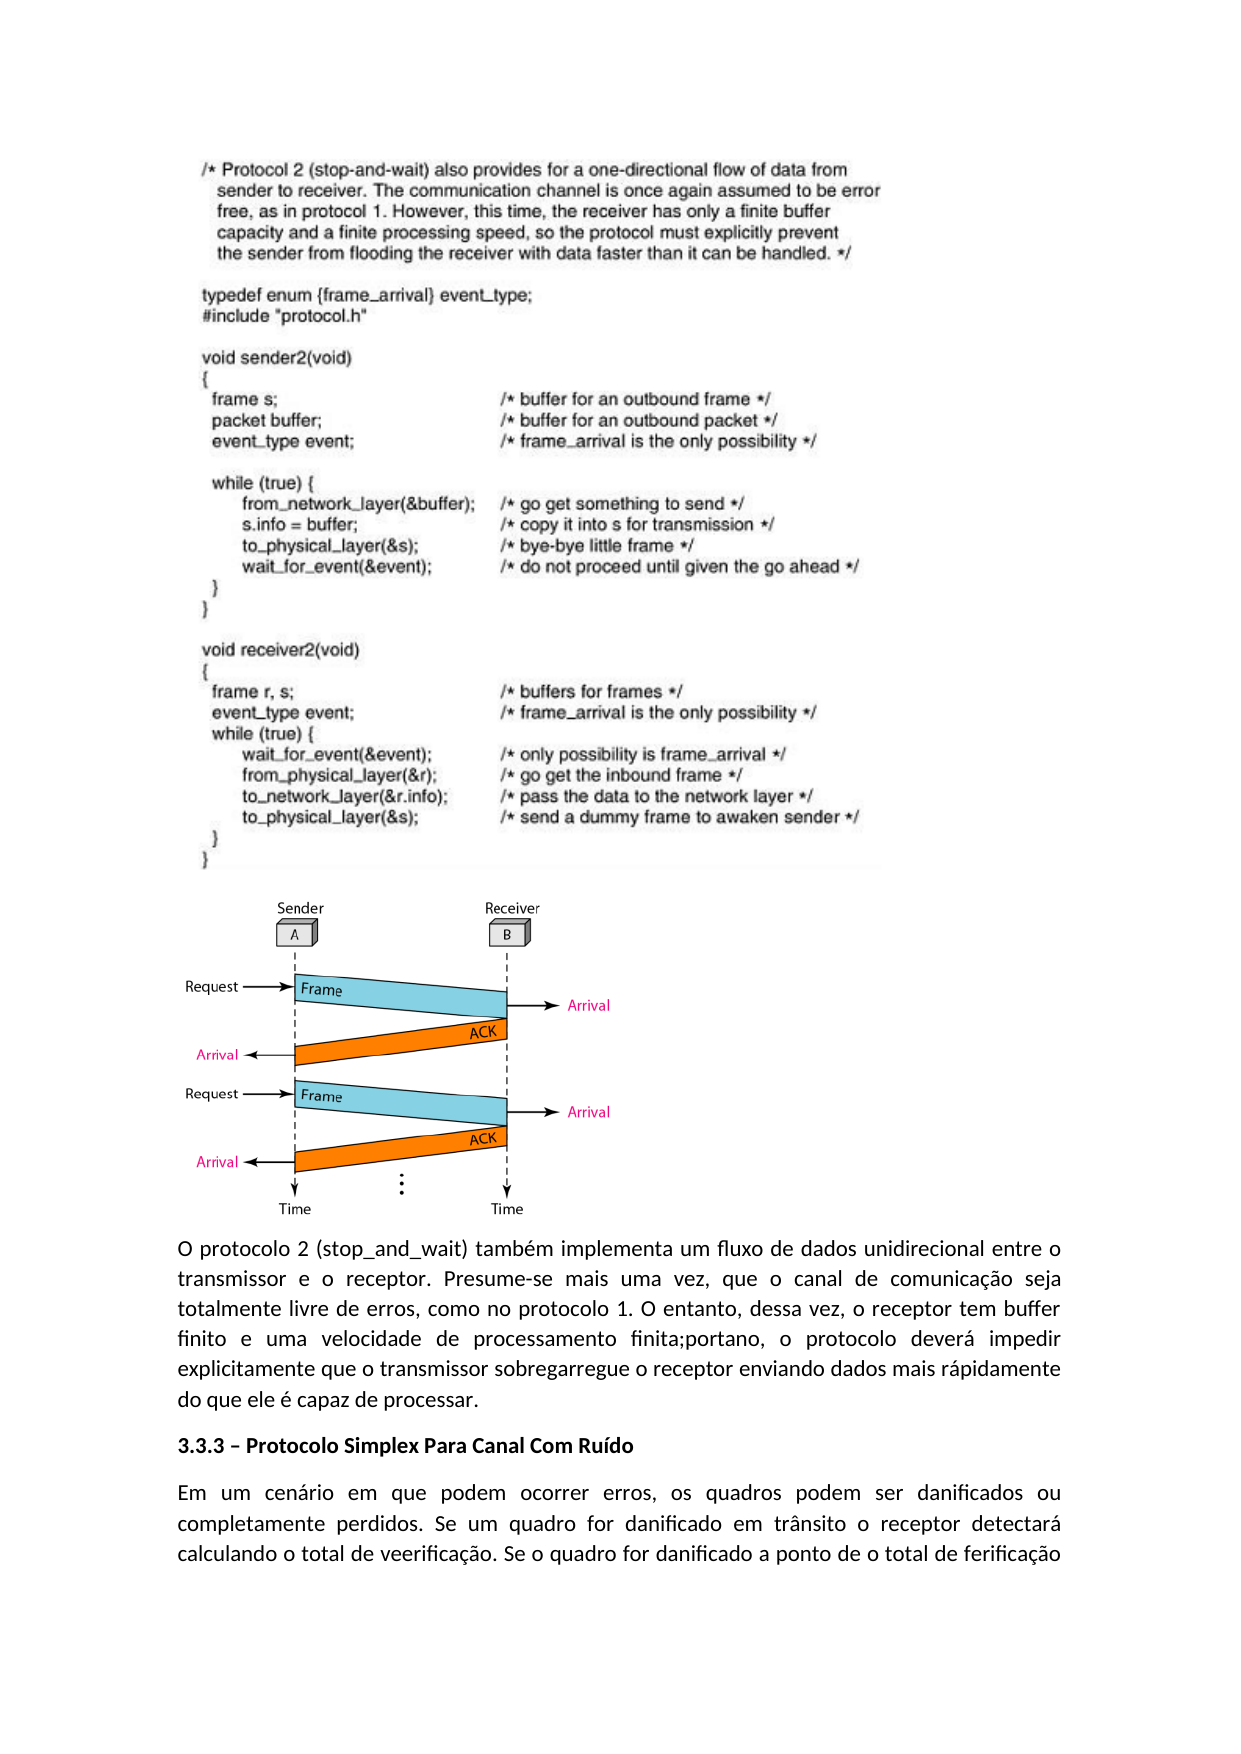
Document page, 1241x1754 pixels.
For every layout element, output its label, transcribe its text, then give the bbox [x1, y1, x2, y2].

text 3.3.3 – Protocolo Simplex Para Canal Com Ruído [177, 1432, 1063, 1460]
picture [177, 147, 892, 879]
text O protocolo 2 (stop_and_wait) também implementa um fluxo de dados unidirecional entre o transmissor e o receptor. Presume-se mais uma vez, que o canal de comunicação seja totalmente livre de erros, como no protocolo 1. O entanto, dessa vez, o receptor tem buffer finito e uma velocidade de processamento finita;portano, o protocolo deverá impedir explicitamente que o transmissor sobregarregue o receptor enviando dados mais rápidamente do que ele é capaz de processar. [177, 1234, 1063, 1413]
picture [177, 897, 616, 1215]
text Em um cenário em que podem ocorrer erros, os quadros podem ser danificados ou completamente perdidos. Se um quadro for danificado em trânsito o receptor detectará calculando o total de veerificação. Se o quadro for danificado a ponto de o total de ferificação [177, 1478, 1063, 1567]
